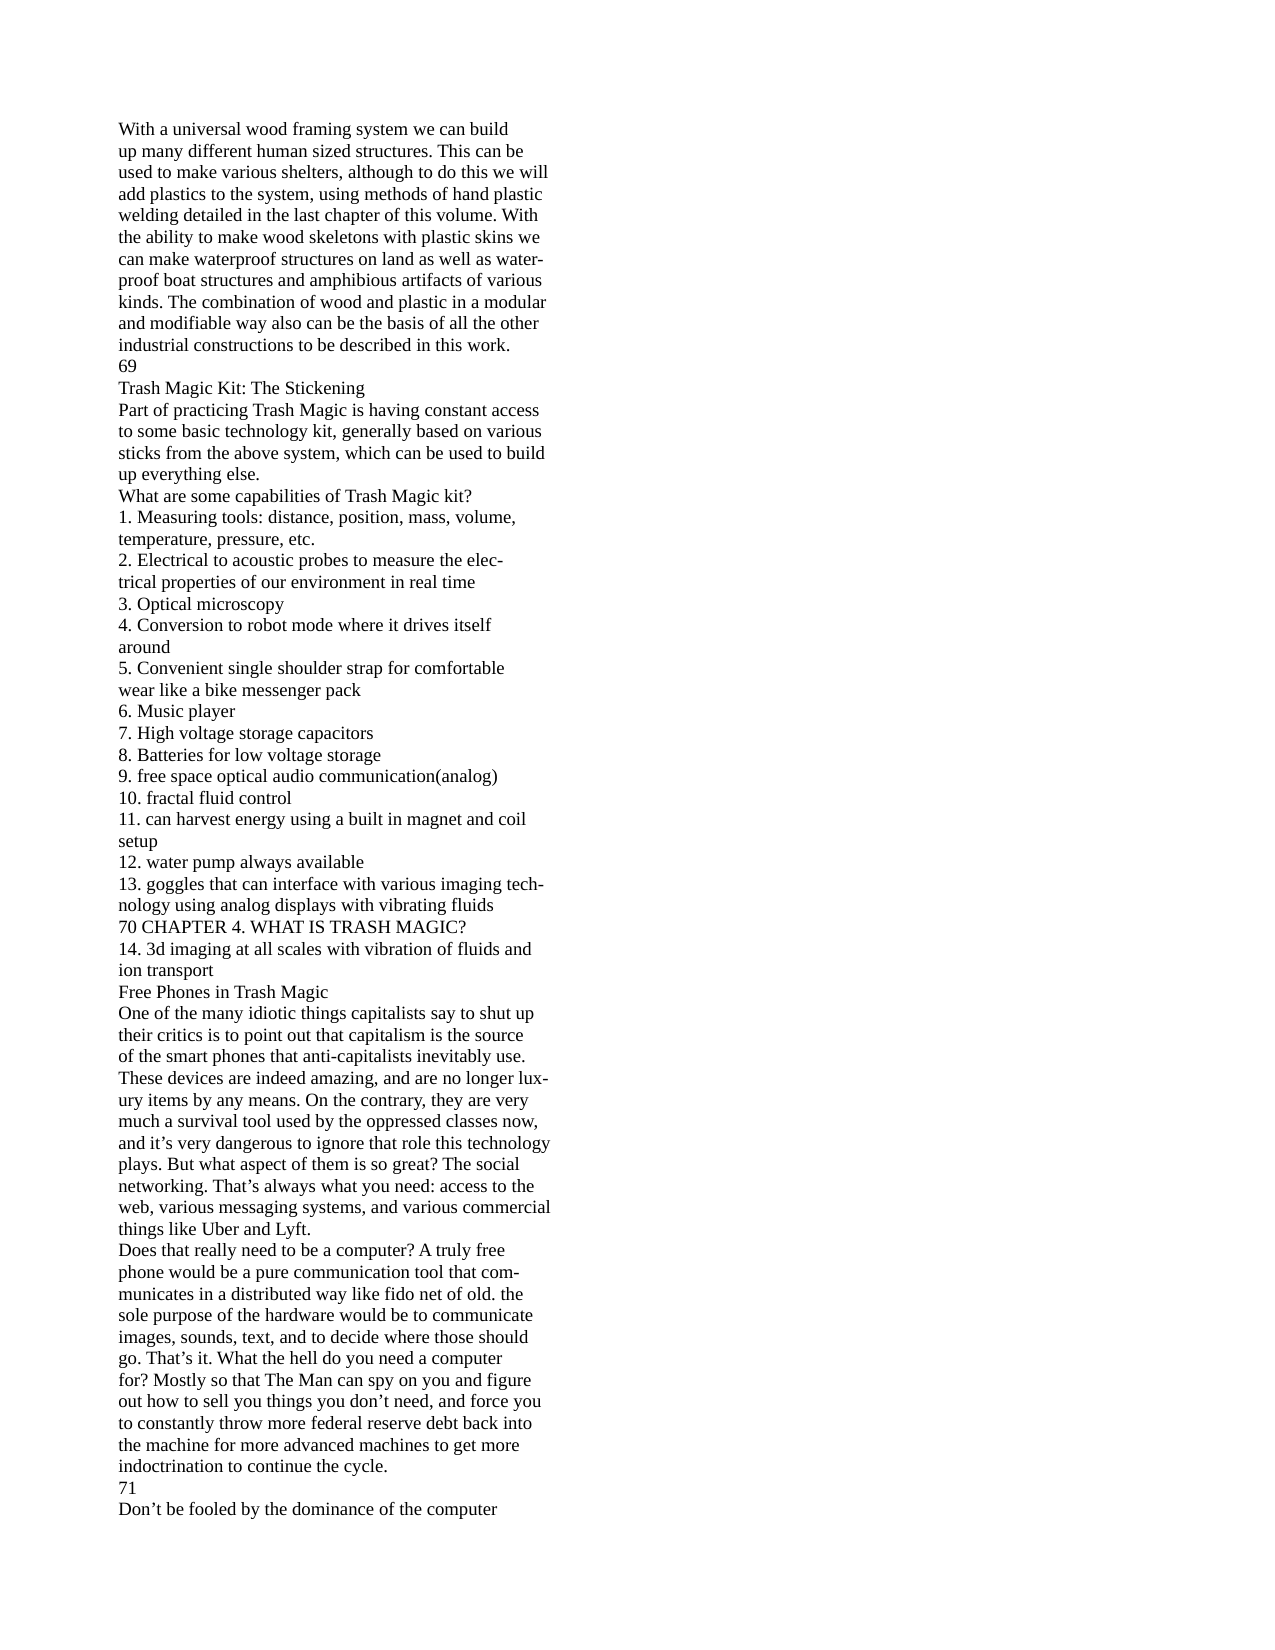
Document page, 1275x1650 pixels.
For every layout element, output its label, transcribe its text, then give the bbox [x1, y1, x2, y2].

text to some basic technology kit, generally based on various [118, 420, 1157, 442]
text industrial constructions to be described in this work. [118, 334, 1157, 355]
text 6. Music player [118, 700, 1157, 722]
text up everything else. [118, 463, 1157, 485]
text One of the many idiotic things capitalists say to shut up [118, 1002, 1157, 1024]
text 10. fractal fluid control [118, 787, 1157, 808]
text the ability to make wood skeletons with plastic skins we [118, 226, 1157, 247]
text up many different human sized structures. This can be [118, 140, 1157, 161]
text much a survival tool used by the oppressed classes now, [118, 1110, 1157, 1132]
text around [118, 636, 1157, 657]
text 5. Convenient single shoulder strap for comfortable [118, 657, 1157, 679]
text 2. Electrical to acoustic probes to measure the elec- [118, 549, 1157, 571]
text 69 [118, 355, 1157, 377]
text nology using analog displays with vibrating fluids [118, 894, 1157, 916]
text can make waterproof structures on land as well as water- [118, 247, 1157, 269]
text 4. Conversion to robot mode where it drives itself [118, 614, 1157, 636]
text things like Uber and Lyft. [118, 1218, 1157, 1239]
text 8. Batteries for low voltage storage [118, 743, 1157, 765]
text and modifiable way also can be the basis of all the other [118, 312, 1157, 334]
text 14. 3d imaging at all scales with vibration of fluids and [118, 937, 1157, 959]
text What are some capabilities of Trash Magic kit? [118, 485, 1157, 506]
text 9. free space optical audio communication(analog) [118, 765, 1157, 787]
text setup [118, 830, 1157, 851]
text Don’t be fooled by the dominance of the computer [118, 1498, 1157, 1520]
text trical properties of our environment in real time [118, 571, 1157, 592]
text web, various messaging systems, and various commercial [118, 1196, 1157, 1218]
text temperature, pressure, etc. [118, 528, 1157, 549]
text ion transport [118, 959, 1157, 981]
text 71 [118, 1477, 1157, 1498]
text of the smart phones that anti-capitalists inevitably use. [118, 1045, 1157, 1067]
text Does that really need to be a computer? A truly free [118, 1239, 1157, 1261]
text go. That’s it. What the hell do you need a computer [118, 1347, 1157, 1369]
text Trash Magic Kit: The Stickening [118, 377, 1157, 398]
text add plastics to the system, using methods of hand plastic [118, 183, 1157, 204]
text networking. That’s always what you need: access to the [118, 1175, 1157, 1196]
text plays. But what aspect of them is so great? The social [118, 1153, 1157, 1175]
text phone would be a pure communication tool that com- [118, 1261, 1157, 1282]
text wear like a bike messenger pack [118, 679, 1157, 700]
text out how to sell you things you don’t need, and force you [118, 1390, 1157, 1412]
text and it’s very dangerous to ignore that role this technology [118, 1132, 1157, 1153]
text 11. can harvest energy using a built in magnet and coil [118, 808, 1157, 830]
text for? Mostly so that The Man can spy on you and figure [118, 1369, 1157, 1390]
text to constantly throw more federal reserve debt back into [118, 1412, 1157, 1433]
text kinds. The combination of wood and plastic in a modular [118, 291, 1157, 312]
text 1. Measuring tools: distance, position, mass, volume, [118, 506, 1157, 528]
text municates in a distributed way like fido net of old. the [118, 1282, 1157, 1304]
text Free Phones in Trash Magic [118, 981, 1157, 1002]
text 70 CHAPTER 4. WHAT IS TRASH MAGIC? [118, 916, 1157, 937]
text the machine for more advanced machines to get more [118, 1433, 1157, 1455]
text 13. goggles that can interface with various imaging tech- [118, 873, 1157, 894]
text 7. High voltage storage capacitors [118, 722, 1157, 743]
text used to make various shelters, although to do this we will [118, 161, 1157, 183]
text These devices are indeed amazing, and are no longer lux- [118, 1067, 1157, 1088]
text 12. water pump always available [118, 851, 1157, 873]
text welding detailed in the last chapter of this volume. With [118, 204, 1157, 226]
text indoctrination to continue the cycle. [118, 1455, 1157, 1477]
text Part of practicing Trash Magic is having constant access [118, 398, 1157, 420]
text sticks from the above system, which can be used to build [118, 442, 1157, 463]
text With a universal wood framing system we can build [118, 118, 1157, 140]
text proof boat structures and amphibious artifacts of various [118, 269, 1157, 291]
text ury items by any means. On the contrary, they are very [118, 1088, 1157, 1110]
text 3. Optical microscopy [118, 592, 1157, 614]
text sole purpose of the hardware would be to communicate [118, 1304, 1157, 1326]
text images, sounds, text, and to decide where those should [118, 1326, 1157, 1347]
text their critics is to point out that capitalism is the source [118, 1024, 1157, 1045]
